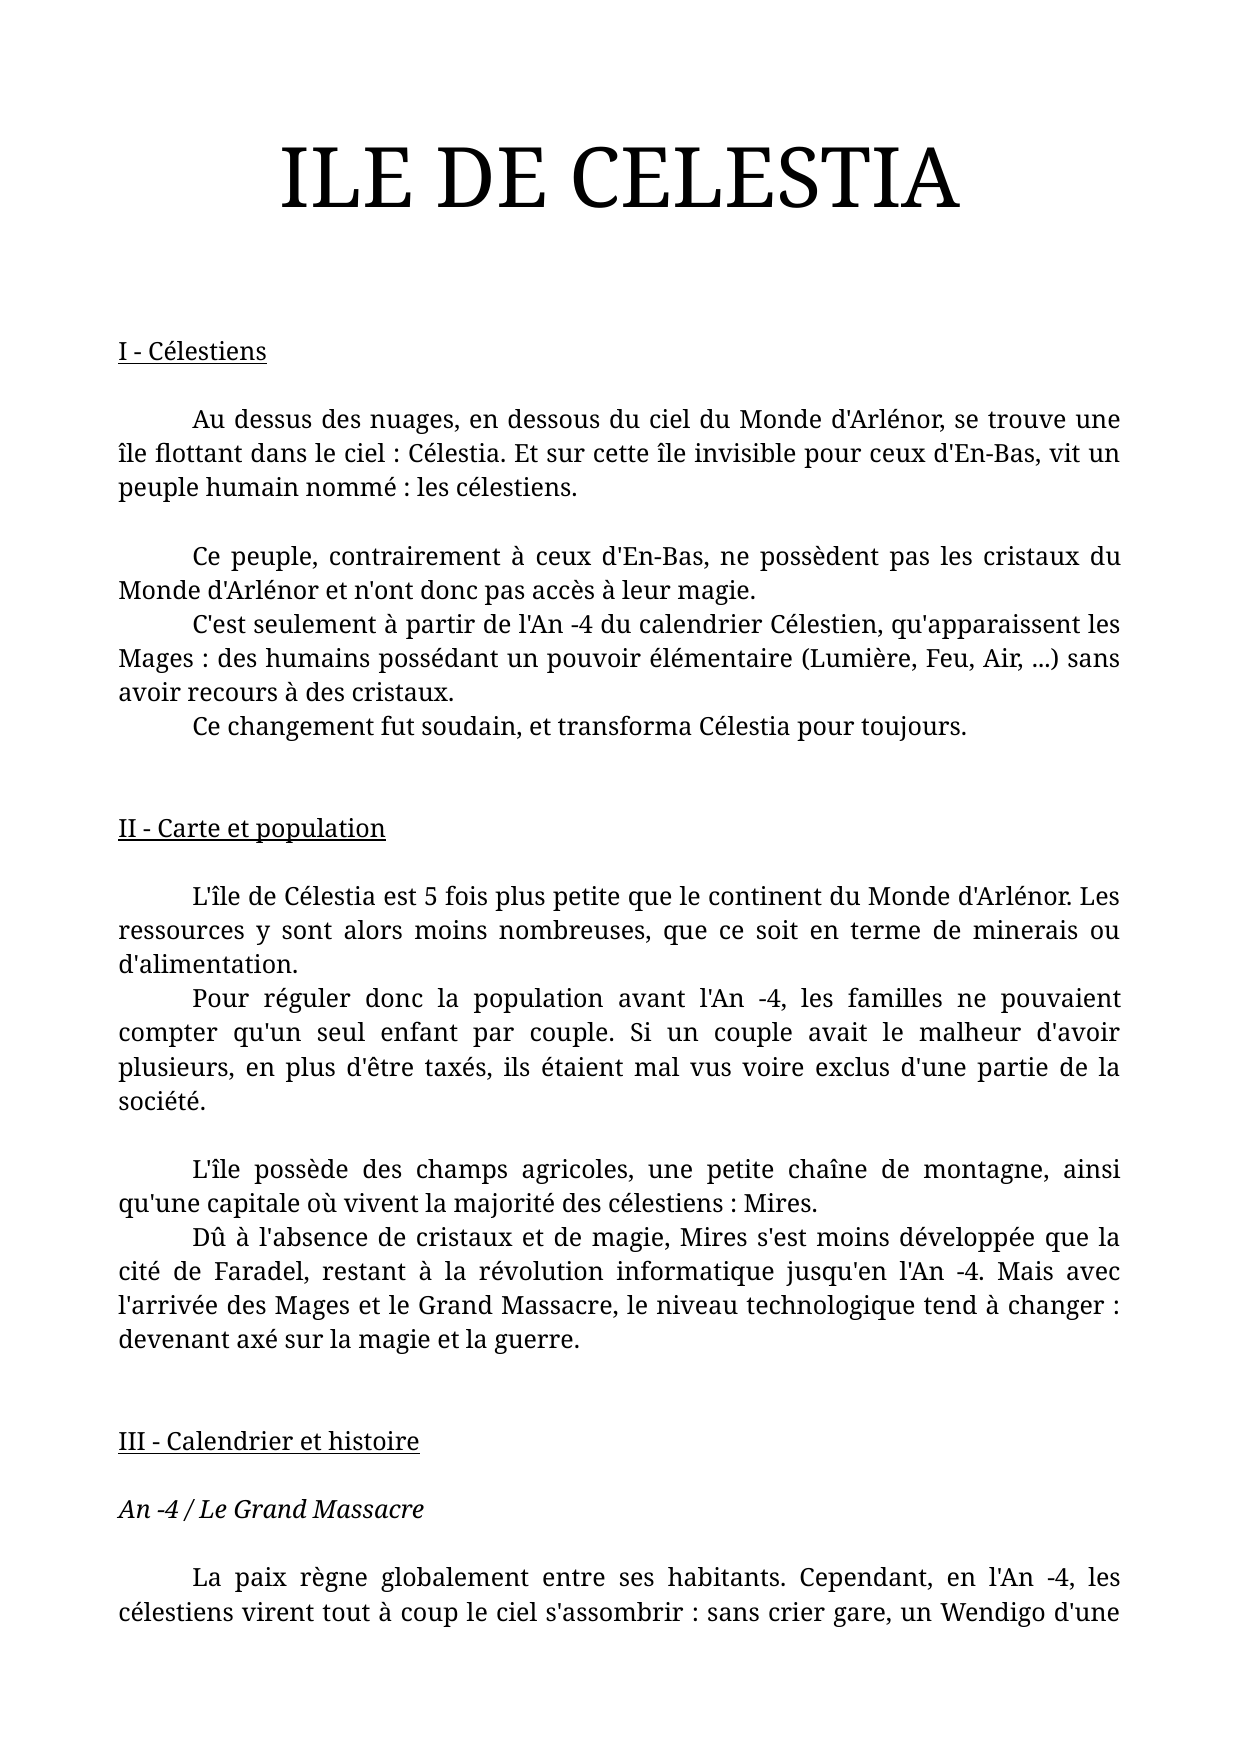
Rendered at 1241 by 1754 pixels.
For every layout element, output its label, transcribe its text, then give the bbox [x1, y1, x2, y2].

text L'île de Célestia est 5 fois plus petite que le continent du Monde d'Arlénor. Les ressources y sont alors moins nombreuses, que ce soit en terme de minerais ou d'alimentation. [118, 879, 1122, 981]
text L'île possède des champs agricoles, une petite chaîne de montagne, ainsi qu'une capitale où vivent la majorité des célestiens : Mires. [118, 1151, 1122, 1219]
text Ce peuple, contrairement à ceux d'En-Bas, ne possèdent pas les cristaux du Monde d'Arlénor et n'ont donc pas accès à leur magie. [118, 538, 1122, 606]
text C'est seulement à partir de l'An -4 du calendrier Célestien, qu'apparaissent les Mages : des humains possédant un pouvoir élémentaire (Lumière, Feu, Air, ...) sans avoir recours à des cristaux. [118, 606, 1122, 708]
text An -4 / Le Grand Massacre [118, 1492, 1122, 1526]
text III - Calendrier et histoire [118, 1424, 1122, 1458]
text Au dessus des nuages, en dessous du ciel du Monde d'Arlénor, se trouve une île flottant dans le ciel : Célestia. Et sur cette île invisible pour ceux d'En-Bas, vit un peuple humain nommé : les célestiens. [118, 402, 1122, 504]
text Ce changement fut soudain, et transforma Célestia pour toujours. [118, 708, 1122, 743]
text Pour réguler donc la population avant l'An -4, les familles ne pouvaient compter qu'un seul enfant par couple. Si un couple avait le malheur d'avoir plusieurs, en plus d'être taxés, ils étaient mal vus voire exclus d'une partie de la société. [118, 981, 1122, 1117]
text II - Carte et population [118, 811, 1122, 845]
text La paix règne globalement entre ses habitants. Cependant, en l'An -4, les célestiens virent tout à coup le ciel s'assombrir : sans crier gare, un Wendigo d'une [118, 1560, 1122, 1628]
text Dû à l'absence de cristaux et de magie, Mires s'est moins développée que la cité de Faradel, restant à la révolution informatique jusqu'en l'An -4. Mais avec l'arrivée des Mages et le Grand Massacre, le niveau technologique tend à changer : devenant axé sur la magie et la guerre. [118, 1219, 1122, 1356]
text I - Célestiens [118, 334, 1122, 368]
text ILE DE CELESTIA [118, 118, 1122, 232]
